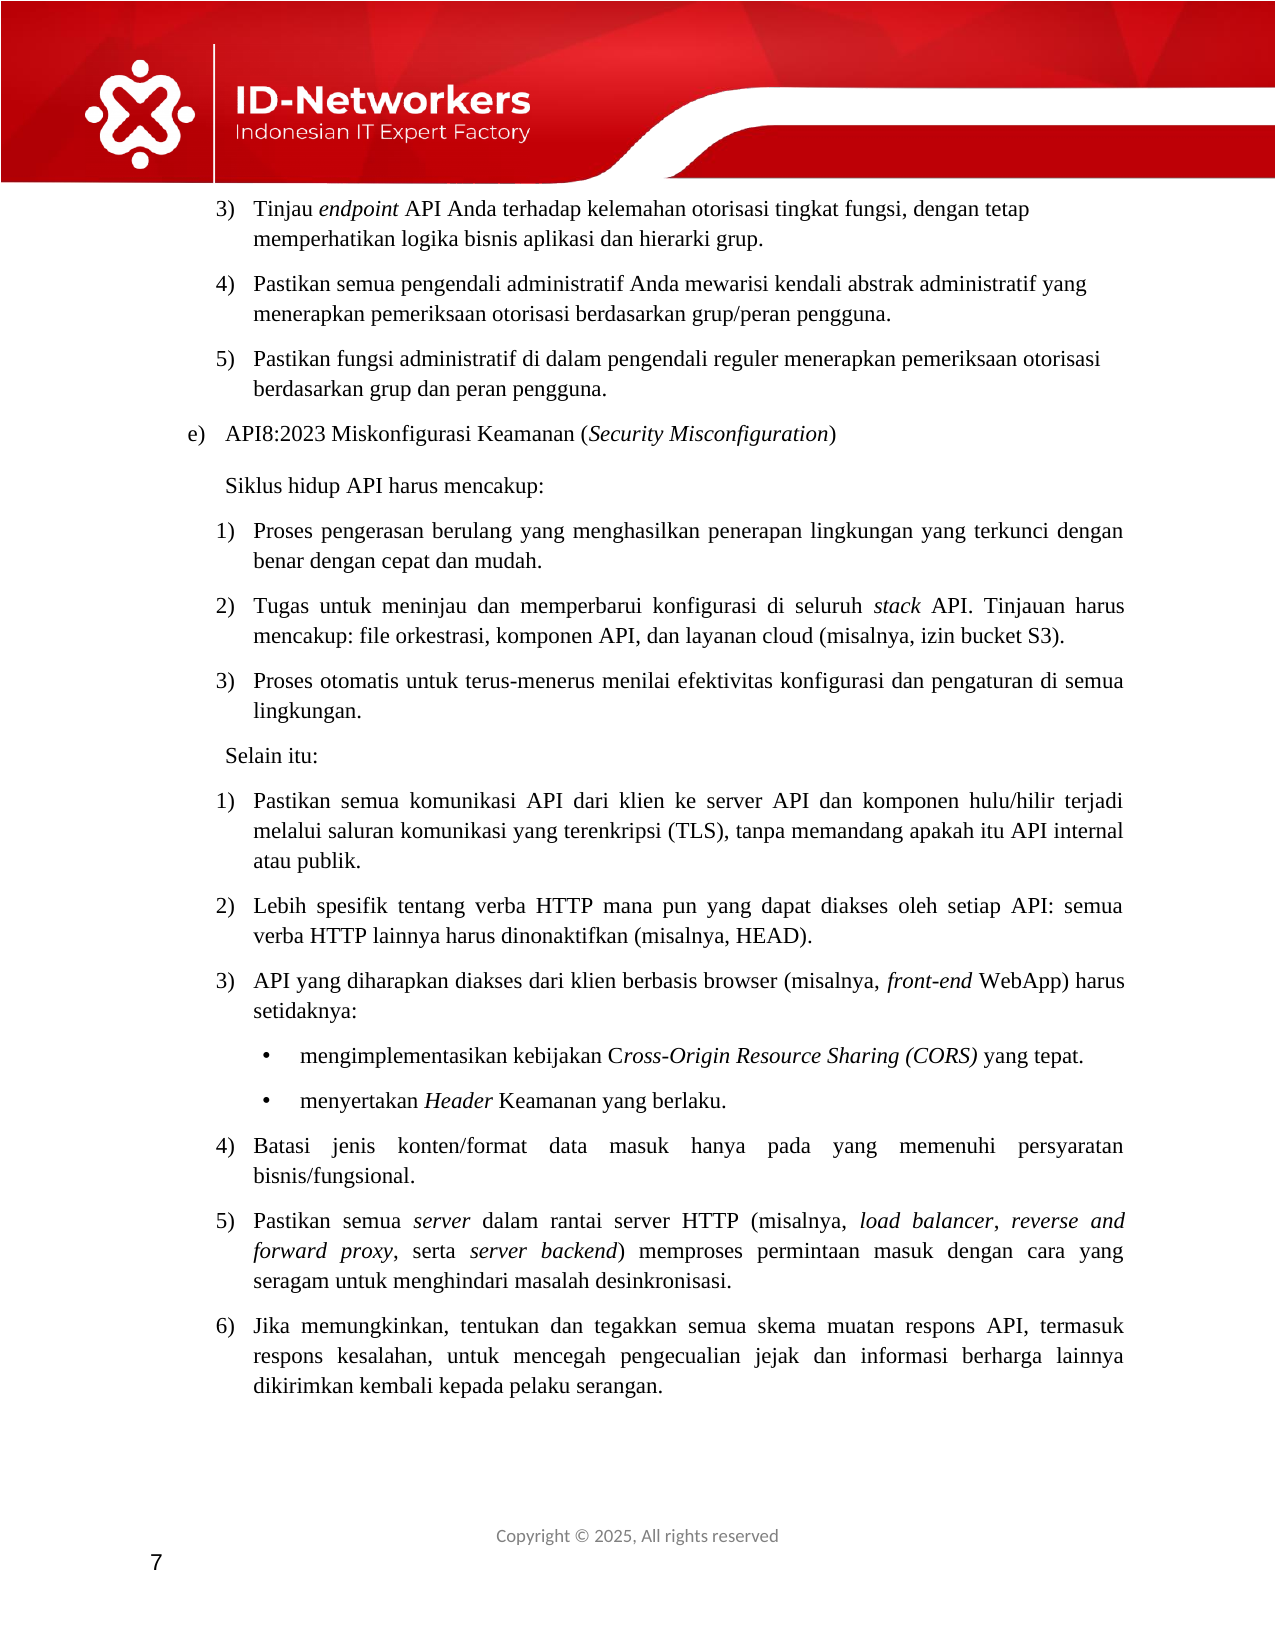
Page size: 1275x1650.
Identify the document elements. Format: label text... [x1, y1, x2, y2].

list Proses otomatis untuk terus-menerus menilai efektivitas konfigurasi dan pengaturan di semua lingkungan. [216, 667, 1125, 724]
list Batasi jenis konten/format data masuk hanya pada yang memenuhi persyaratan bisnis/fungsional. [216, 1132, 1125, 1188]
text Selain itu: [225, 742, 1125, 769]
list Pastikan semua komunikasi API dari klien ke server API dan komponen hulu/hilir terjadi melalui saluran komunikasi yang terenkripsi (TLS), tanpa memandang apakah itu API internal atau publik. [216, 787, 1125, 874]
list Lebih spesifik tentang verba HTTP mana pun yang dapat diakses oleh setiap API: semua verba HTTP lainnya harus dinonaktifkan (misalnya, HEAD). [216, 892, 1125, 949]
list menyertakan Header Keamanan yang berlaku. [262, 1087, 1125, 1113]
list Pastikan fungsi administratif di dalam pengendali reguler menerapkan pemeriksaan otorisasi berdasarkan grup dan peran pengguna. [216, 345, 1125, 401]
list mengimplementasikan kebijakan Cross-Origin Resource Sharing (CORS) yang tepat. [262, 1042, 1125, 1069]
list Pastikan semua pengendali administratif Anda mewarisi kendali abstrak administratif yang menerapkan pemeriksaan otorisasi berdasarkan grup/peran pengguna. [216, 270, 1125, 326]
list Tugas untuk meninjau dan memperbarui konfigurasi di seluruh stack API. Tinjauan harus mencakup: file orkestrasi, komponen API, dan layanan cloud (misalnya, izin bucket S3). [216, 592, 1125, 649]
text Siklus hidup API harus mencakup: [225, 472, 1125, 499]
list Pastikan semua server dalam rantai server HTTP (misalnya, load balancer, reverse and forward proxy, serta server backend) memproses permintaan masuk dengan cara yang seragam untuk menghindari masalah desinkronisasi. [216, 1207, 1125, 1294]
list Tinjau endpoint API Anda terhadap kelemahan otorisasi tingkat fungsi, dengan tetap memperhatikan logika bisnis aplikasi dan hierarki grup. [216, 195, 1125, 251]
picture [1, 1, 1275, 184]
list Jika memungkinkan, tentukan dan tegakkan semua skema muatan respons API, termasuk respons kesalahan, untuk mencegah pengecualian jejak dan informasi berharga lainnya dikirimkan kembali kepada pelaku serangan. [216, 1312, 1125, 1399]
list API yang diharapkan diakses dari klien berbasis browser (misalnya, front-end WebApp) harus setidaknya: [216, 967, 1125, 1024]
list Proses pengerasan berulang yang menghasilkan penerapan lingkungan yang terkunci dengan benar dengan cepat dan mudah. [216, 517, 1125, 574]
list API8:2023 Miskonfigurasi Keamanan (Security Misconfiguration) [187, 420, 1125, 446]
